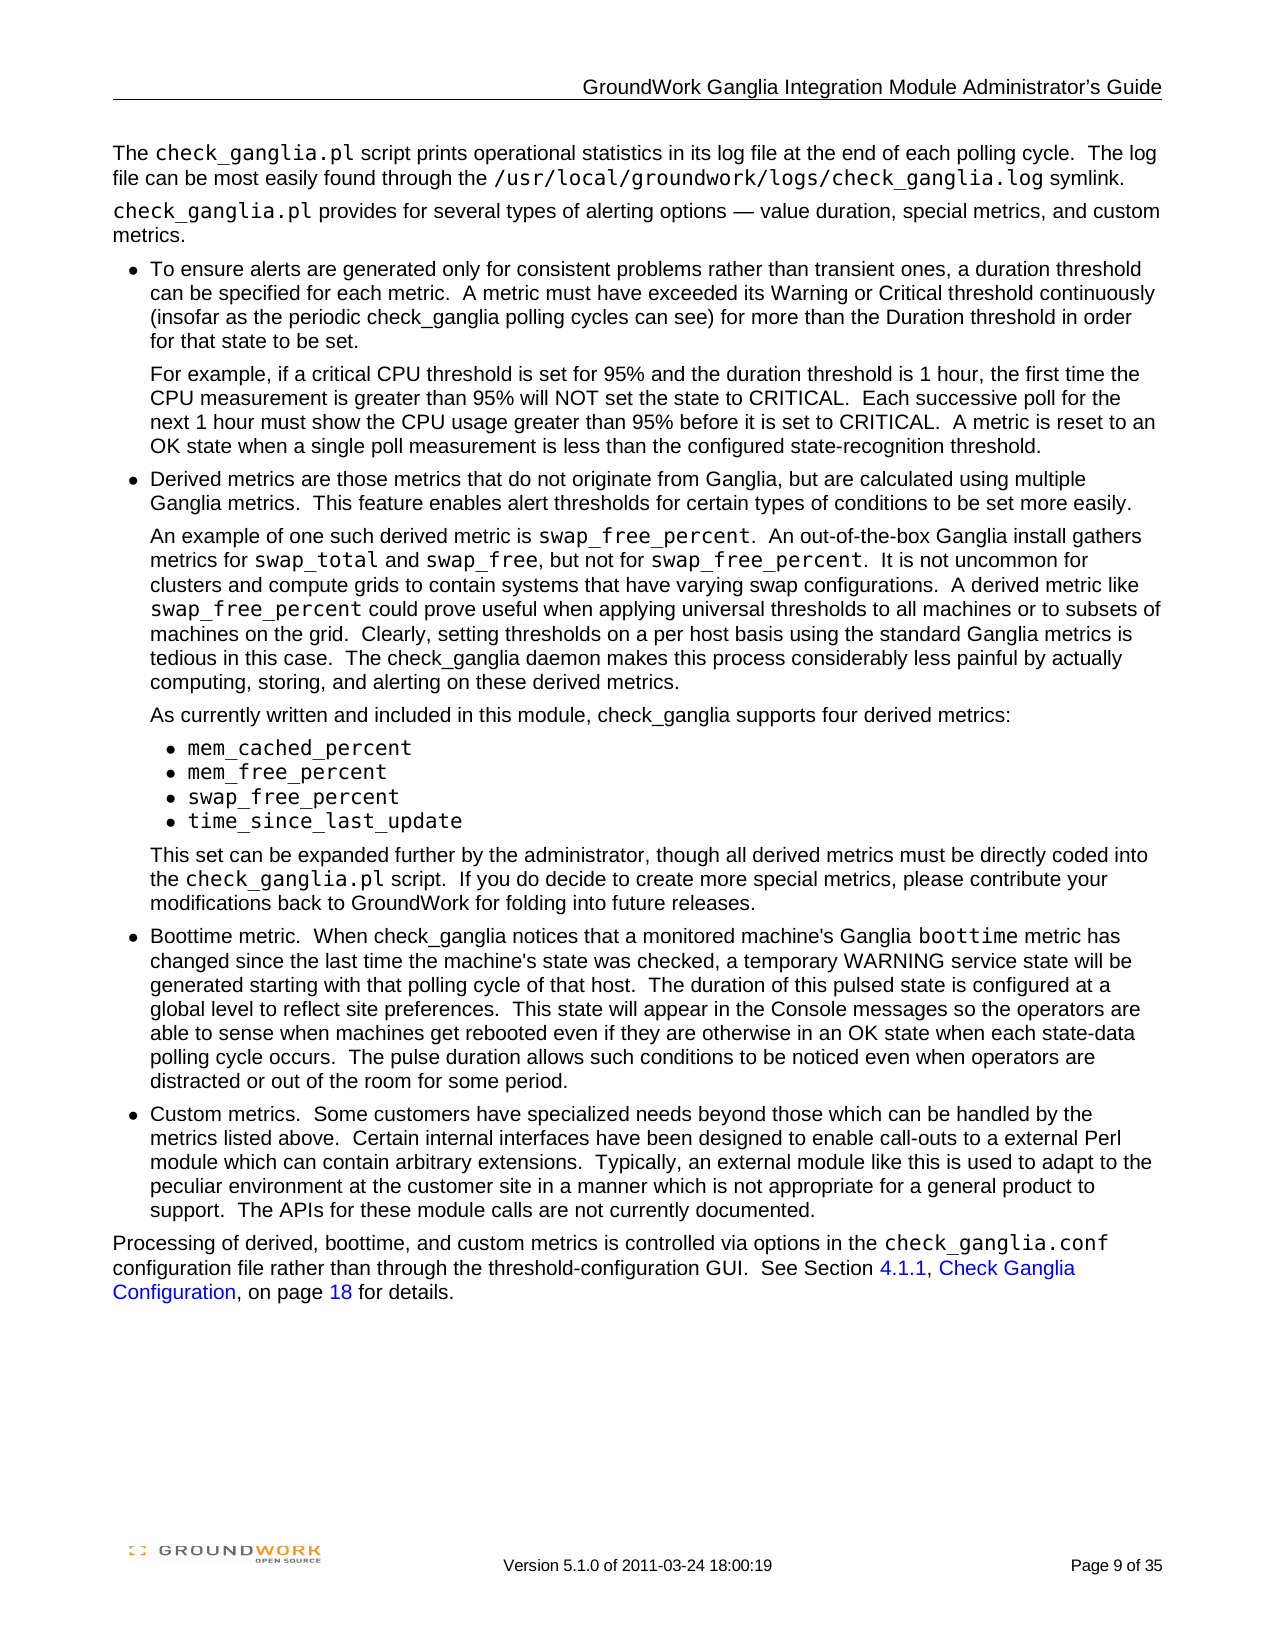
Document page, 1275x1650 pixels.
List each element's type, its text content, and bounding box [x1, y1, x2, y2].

list Derived metrics are those metrics that do not originate from Ganglia, but are calculated using multiple Ganglia metrics. This feature enables alert thresholds for certain types of conditions to be set more easily. [127, 467, 1162, 515]
text As currently written and included in this module, check_ganglia supports four derived metrics: [150, 703, 1162, 727]
picture [129, 1546, 321, 1563]
list time_since_last_update [165, 809, 1162, 833]
text The check_ganglia.pl script prints operational statistics in its log file at the end of each polling cycle. The log file can be most easily found through the /usr/local/groundwork/logs/check_ganglia.log symlink. [112, 141, 1162, 190]
list mem_free_percent [165, 760, 1162, 784]
list mem_cached_percent [165, 736, 1162, 760]
list Boottime metric. When check_ganglia notices that a monitored machine's Ganglia boottime metric has changed since the last time the machine's state was checked, a temporary WARNING service state will be generated starting with that polling cycle of that host. The duration of this pulsed state is configured at a global level to reflect site preferences. This state will appear in the Console messages so the operators are able to sense when machines get rebooted even if they are otherwise in an OK state when each state-data polling cycle occurs. The pulse duration allows such conditions to be noticed even when operators are distracted or out of the room for some period. [127, 924, 1162, 1093]
text check_ganglia.pl provides for several types of alerting options — value duration, special metrics, and custom metrics. [112, 199, 1162, 247]
text An example of one such derived metric is swap_free_percent. An out-of-the-box Ganglia install gathers metrics for swap_total and swap_free, but not for swap_free_percent. It is not uncommon for clusters and compute grids to contain systems that have varying swap configurations. A derived metric like swap_free_percent could prove useful when applying universal thresholds to all machines or to subsets of machines on the grid. Clearly, setting thresholds on a per host basis using the standard Ganglia metrics is tedious in this case. The check_ganglia daemon makes this process considerably less painful by actually computing, storing, and alerting on these derived metrics. [150, 524, 1162, 694]
text For example, if a critical CPU threshold is set for 95% and the duration threshold is 1 hour, the first time the CPU measurement is greater than 95% will NOT set the state to CRITICAL. Each successive poll for the next 1 hour must show the CPU usage greater than 95% before it is set to CRITICAL. A metric is reset to an OK state when a single poll measurement is less than the configured state-recognition threshold. [150, 362, 1162, 458]
list Custom metrics. Some customers have specialized needs beyond those which can be handled by the metrics listed above. Certain internal interfaces have been designed to enable call-outs to a external Perl module which can contain arbitrary extensions. Typically, an external module like this is used to adapt to the peculiar environment at the customer site in a manner which is not appropriate for a general product to support. The APIs for these module calls are not currently documented. [127, 1102, 1162, 1222]
text Processing of derived, boottime, and custom metrics is controlled via options in the check_ganglia.conf configuration file rather than through the threshold-configuration GUI. See Section 4.1.1, Check Ganglia Configuration, on page 18 for details. [112, 1231, 1162, 1304]
list swap_free_percent [165, 784, 1162, 809]
text This set can be expanded further by the administrator, though all derived metrics must be directly coded into the check_ganglia.pl script. If you do decide to create more special metrics, please contribute your modifications back to GroundWork for folding into future releases. [150, 842, 1162, 915]
list To ensure alerts are generated only for consistent problems rather than transient ones, a duration threshold can be specified for each metric. A metric must have exceeded its Warning or Critical threshold continuously (insofar as the periodic check_ganglia polling cycles can see) for more than the Duration threshold in order for that state to be set. [127, 256, 1162, 353]
